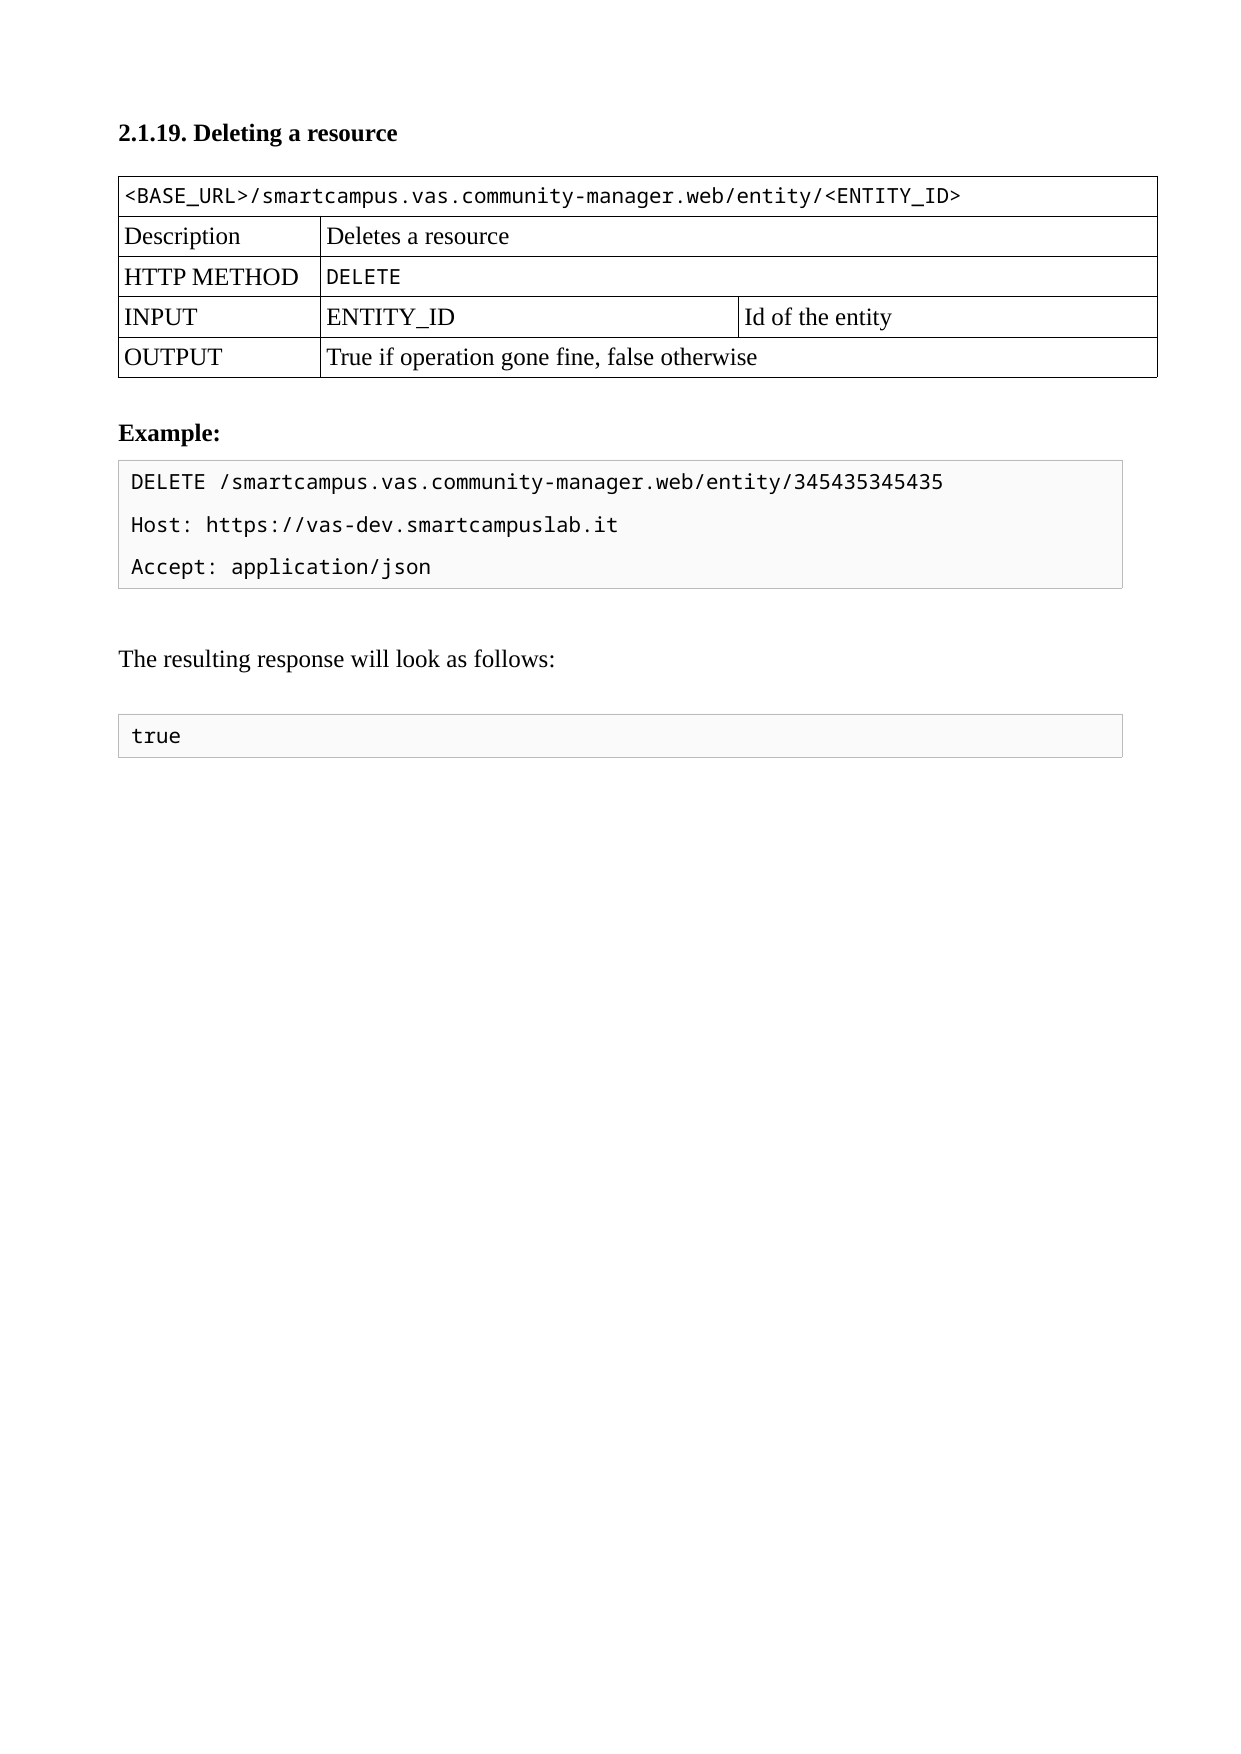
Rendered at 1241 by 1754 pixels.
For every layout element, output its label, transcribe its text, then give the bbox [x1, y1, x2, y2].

table_cell Deletes a resource [321, 217, 1157, 256]
table_cell INPUT [119, 297, 320, 337]
table_cell HTTP METHOD [119, 257, 320, 296]
text Host: https://vas-dev.smartcampuslab.it [119, 502, 1122, 538]
text 2.1.19. Deleting a resource [118, 118, 1122, 147]
text The resulting response will look as follows: [118, 644, 1122, 672]
table_cell OUTPUT [119, 338, 320, 377]
table_cell Description [119, 217, 320, 256]
text true [119, 715, 1122, 757]
table_cell Id of the entity [739, 297, 1157, 337]
text DELETE /smartcampus.vas.community-manager.web/entity/345435345435 [119, 461, 1122, 496]
text Example: [118, 418, 1122, 447]
table_cell ENTITY_ID [321, 297, 738, 337]
table_cell DELETE [321, 257, 1157, 296]
text Accept: application/json [119, 545, 1122, 588]
table_cell True if operation gone fine, false otherwise [321, 338, 1157, 377]
table_header <BASE_URL>/smartcampus.vas.community-manager.web/entity/<ENTITY_ID> [119, 177, 1157, 216]
